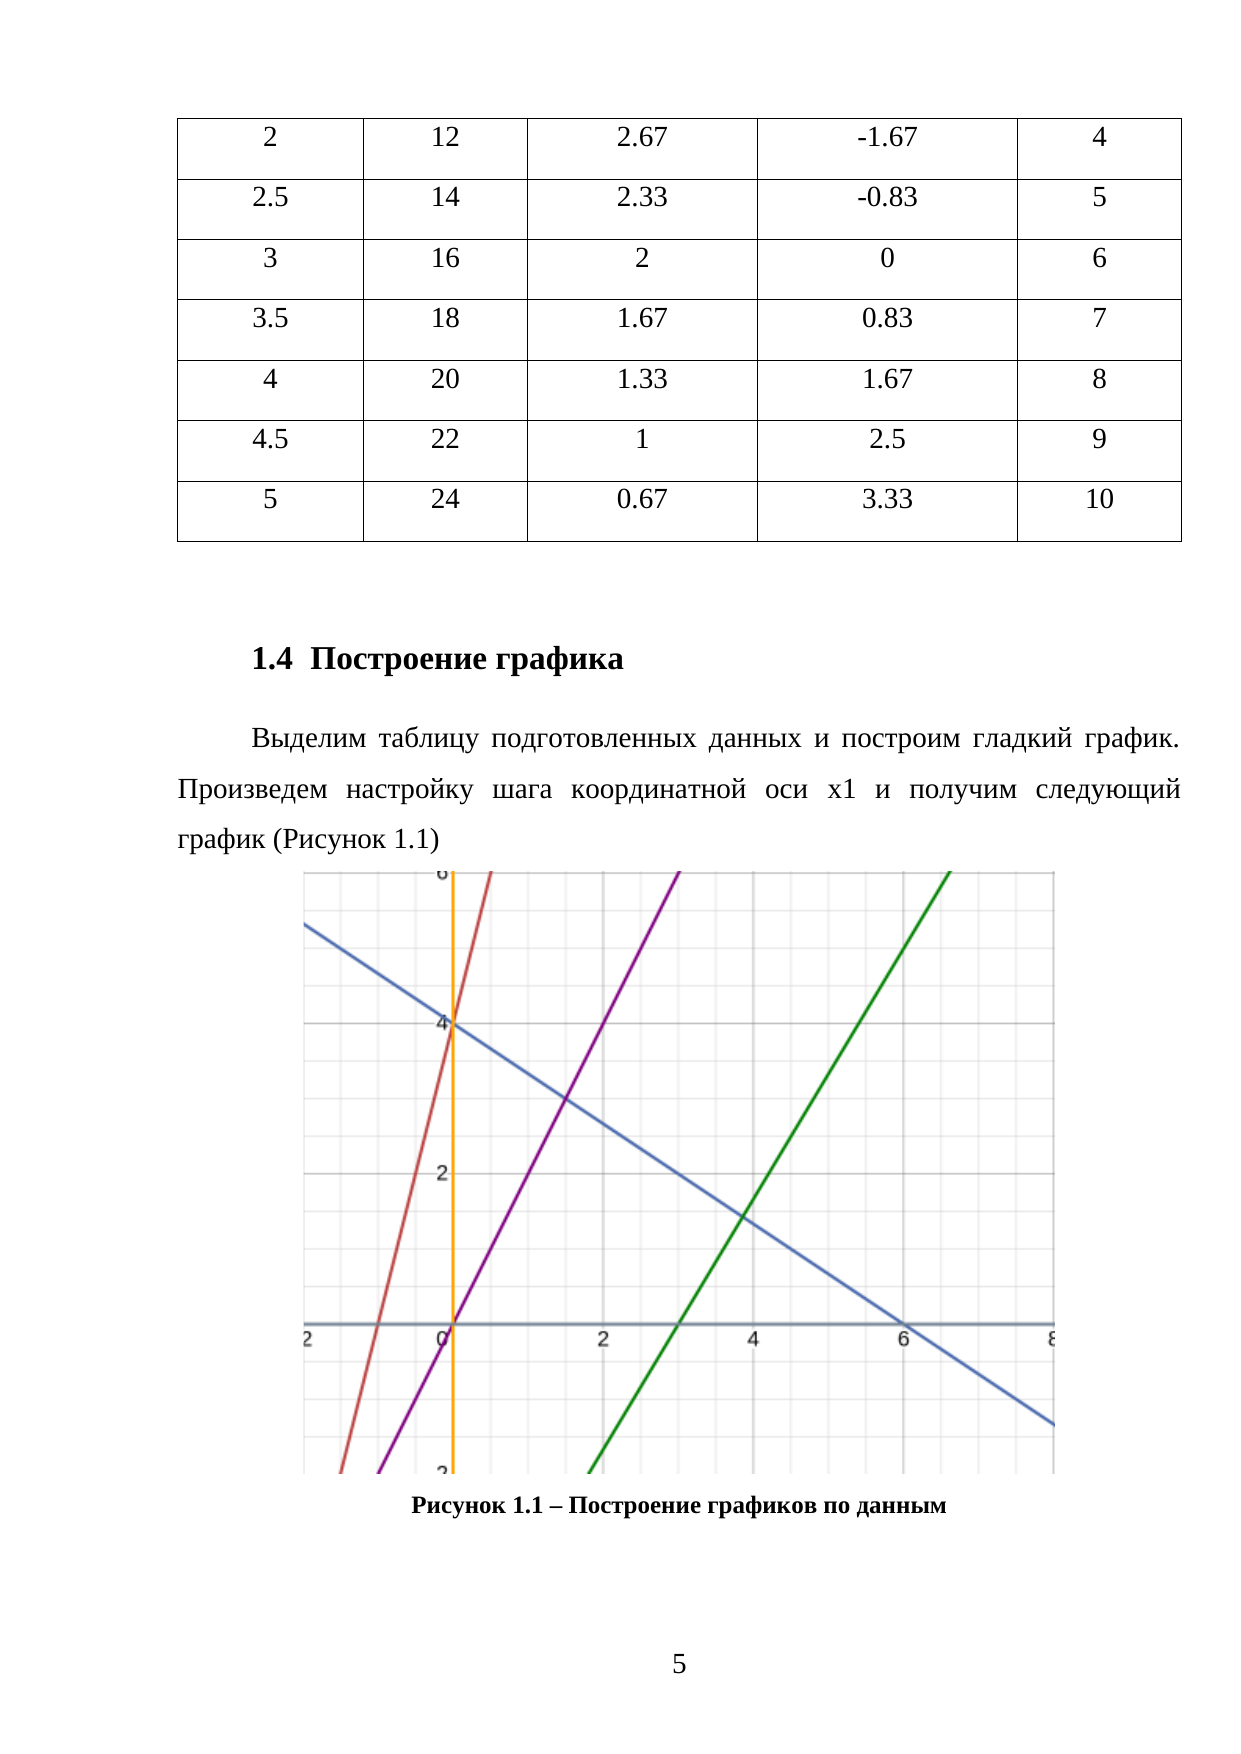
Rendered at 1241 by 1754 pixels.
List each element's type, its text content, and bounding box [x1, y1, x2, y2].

table_cell 1 [528, 421, 757, 481]
table_cell -0,83 [758, 180, 1017, 239]
table_cell 10 [1018, 482, 1181, 541]
table_cell 14 [364, 180, 527, 239]
table_cell 2,5 [758, 421, 1017, 481]
table_cell 2,33 [528, 180, 757, 239]
table_cell 5 [178, 482, 363, 541]
table_cell -1,67 [758, 119, 1017, 178]
table_cell 1,67 [528, 300, 757, 360]
table_cell 0 [758, 240, 1017, 299]
table_cell 4 [1018, 119, 1181, 178]
table_cell 2 [178, 119, 363, 178]
table_cell 7 [1018, 300, 1181, 360]
table_cell 8 [1018, 361, 1181, 420]
table_cell 9 [1018, 421, 1181, 481]
table_cell 18 [364, 300, 527, 360]
table_cell 0,67 [528, 482, 757, 541]
table_cell 3,5 [178, 300, 363, 360]
table_cell 1,67 [758, 361, 1017, 420]
table_cell 4,5 [178, 421, 363, 481]
table_cell 5 [1018, 180, 1181, 239]
table_cell 16 [364, 240, 527, 299]
table_cell 2,67 [528, 119, 757, 178]
subtitle Построение графика [251, 638, 1181, 676]
text Выделим таблицу подготовленных данных и построим гладкий график. Произведем настройку шага координатной оси x1 и получим следующий график (Рисунок 1.1) [177, 721, 1181, 855]
table_cell 6 [1018, 240, 1181, 299]
table_cell 24 [364, 482, 527, 541]
table_cell 1,33 [528, 361, 757, 420]
table_cell 12 [364, 119, 527, 178]
table_cell 20 [364, 361, 527, 420]
table_cell 4 [178, 361, 363, 420]
table_cell 22 [364, 421, 527, 481]
table_cell 0,83 [758, 300, 1017, 360]
table_cell 2 [528, 240, 757, 299]
table_cell 2,5 [178, 180, 363, 239]
picture [303, 871, 1055, 1474]
table_cell 3,33 [758, 482, 1017, 541]
text Рисунок 1.1 – Построение графиков по данным [177, 872, 1181, 1519]
table_cell 3 [178, 240, 363, 299]
